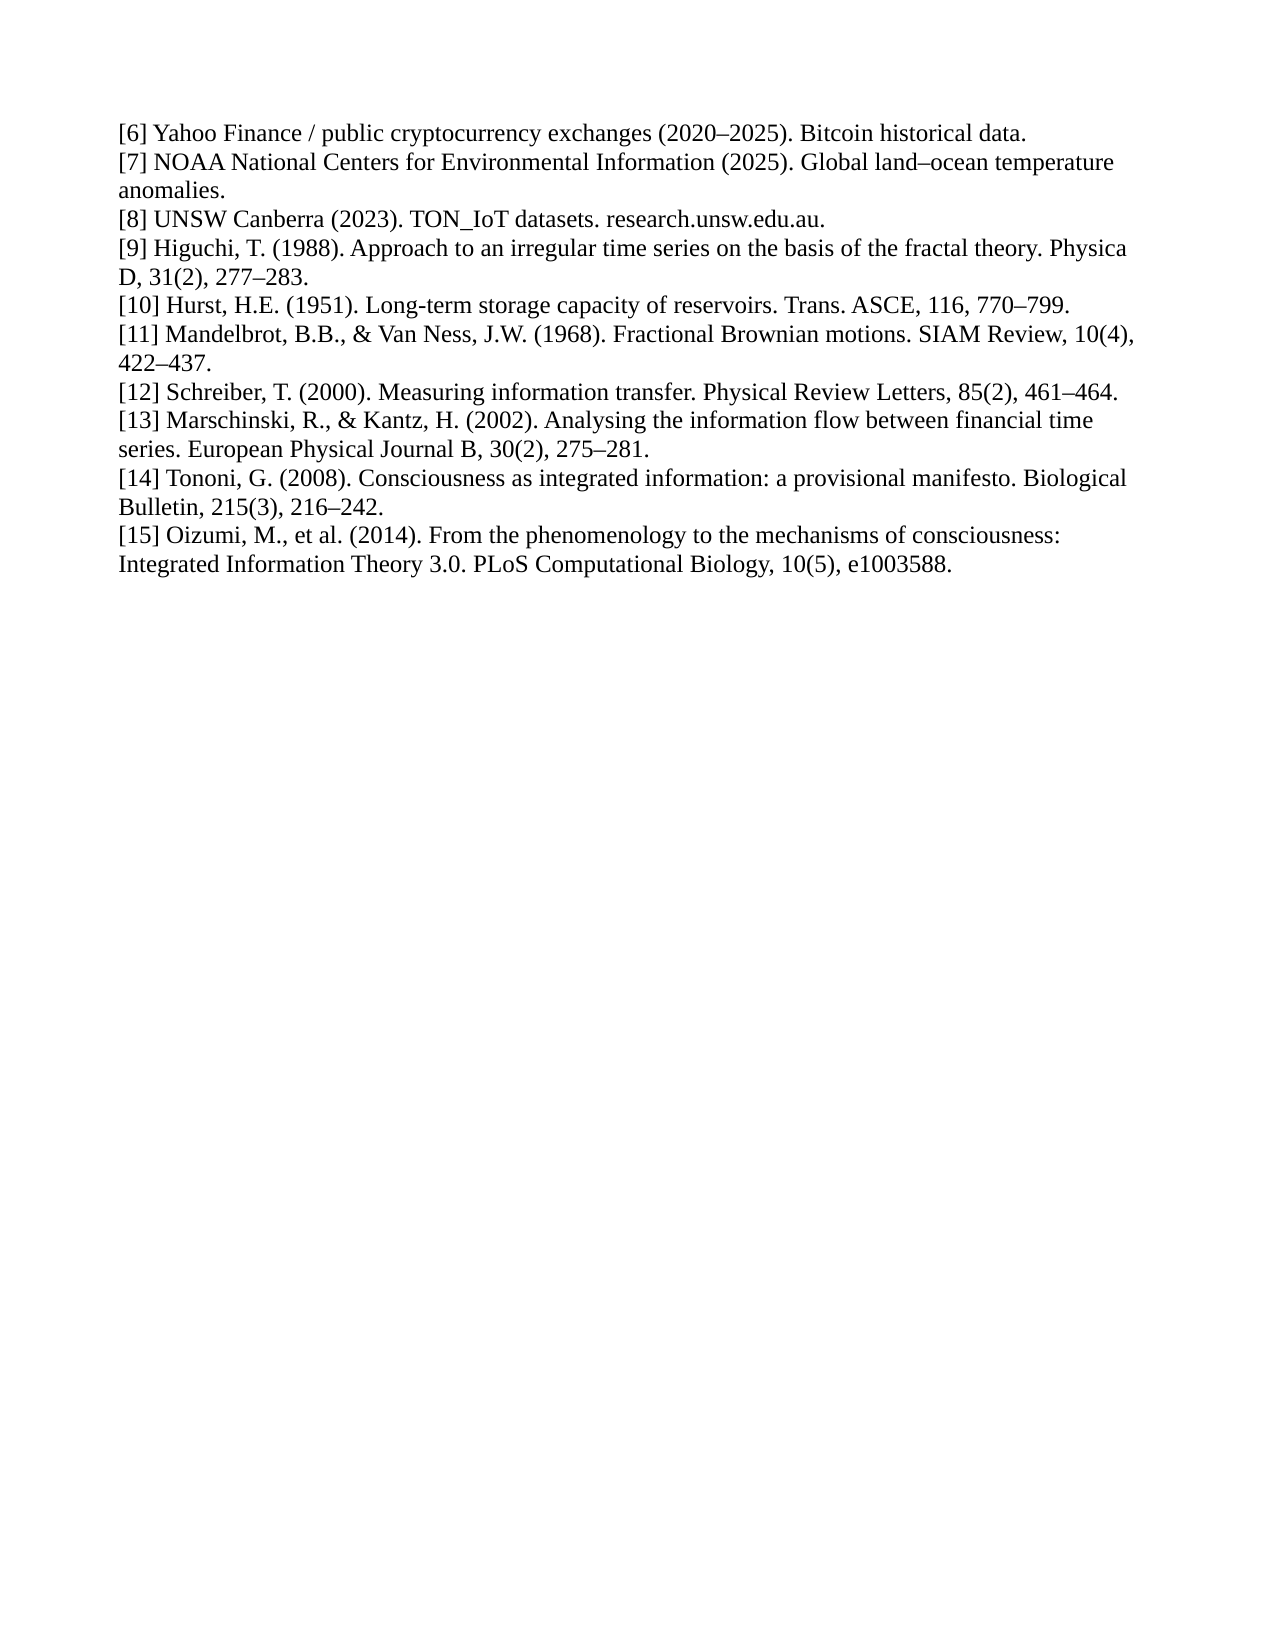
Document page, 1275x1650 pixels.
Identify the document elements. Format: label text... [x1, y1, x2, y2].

text [13] Marschinski, R., & Kantz, H. (2002). Analysing the information flow between financial time series. European Physical Journal B, 30(2), 275–281. [118, 406, 1157, 463]
text [10] Hurst, H.E. (1951). Long-term storage capacity of reservoirs. Trans. ASCE, 116, 770–799. [118, 291, 1157, 319]
text [8] UNSW Canberra (2023). TON_IoT datasets. research.unsw.edu.au. [118, 204, 1157, 233]
text [12] Schreiber, T. (2000). Measuring information transfer. Physical Review Letters, 85(2), 461–464. [118, 377, 1157, 406]
text [6] Yahoo Finance / public cryptocurrency exchanges (2020–2025). Bitcoin historical data. [118, 118, 1157, 147]
text [7] NOAA National Centers for Environmental Information (2025). Global land–ocean temperature anomalies. [118, 147, 1157, 204]
text [14] Tononi, G. (2008). Consciousness as integrated information: a provisional manifesto. Biological Bulletin, 215(3), 216–242. [118, 463, 1157, 521]
text [15] Oizumi, M., et al. (2014). From the phenomenology to the mechanisms of consciousness: Integrated Information Theory 3.0. PLoS Computational Biology, 10(5), e1003588. [118, 521, 1157, 578]
text [9] Higuchi, T. (1988). Approach to an irregular time series on the basis of the fractal theory. Physica D, 31(2), 277–283. [118, 233, 1157, 291]
text [11] Mandelbrot, B.B., & Van Ness, J.W. (1968). Fractional Brownian motions. SIAM Review, 10(4), 422–437. [118, 319, 1157, 377]
